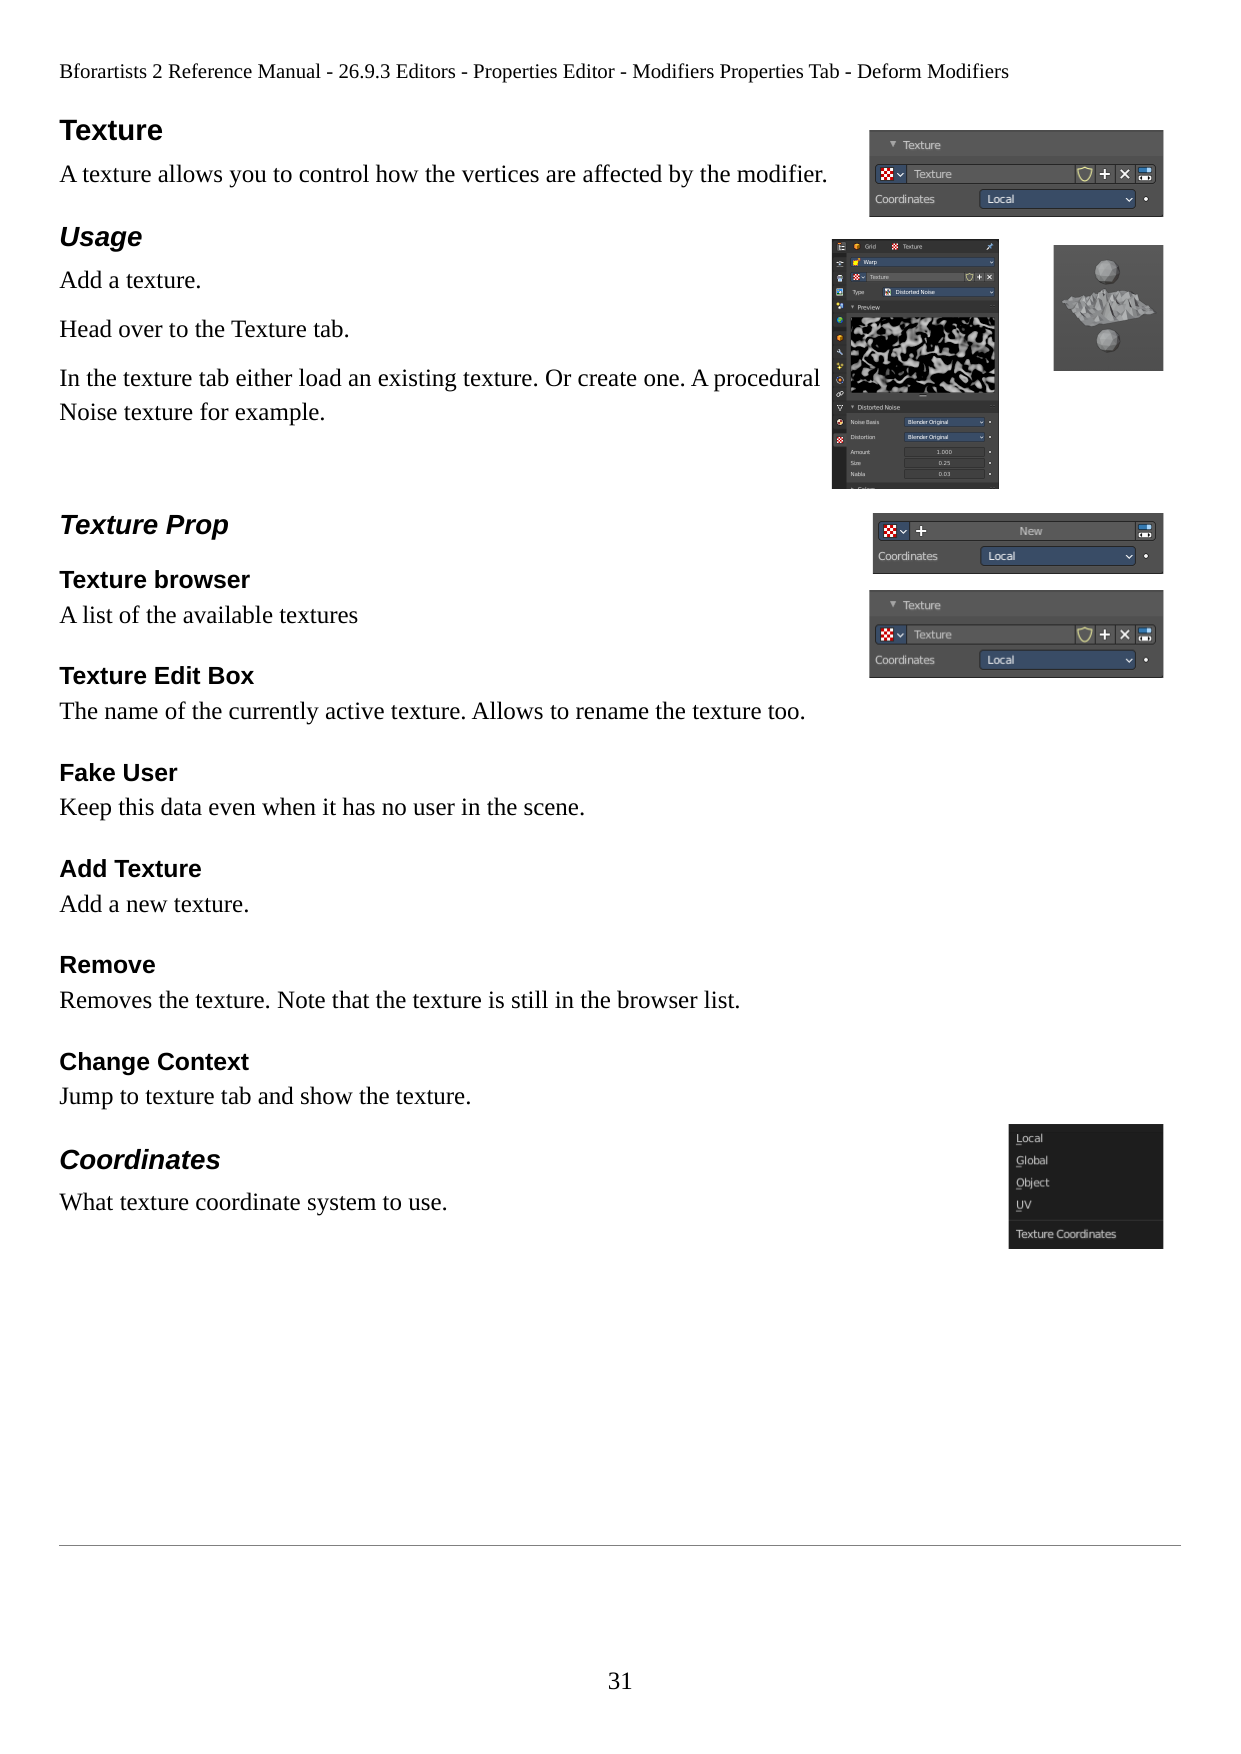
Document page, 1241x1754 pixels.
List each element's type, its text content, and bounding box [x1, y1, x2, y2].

subtitle [1164, 1143, 1181, 1175]
text Add a new texture. [59, 889, 1181, 917]
text [1164, 265, 1181, 293]
text What texture coordinate system to use. [59, 1187, 1008, 1216]
text Add a texture. [59, 265, 831, 293]
subtitle Usage [59, 220, 1181, 252]
text A list of the available textures [59, 600, 869, 628]
text Keep this data even when it has no user in the scene. [59, 792, 1181, 821]
text Removes the texture. Note that the texture is still in the browser list. [59, 985, 1181, 1014]
picture [869, 130, 1164, 217]
text A texture allows you to control how the vertices are affected by the modifier. [59, 159, 869, 188]
picture [1053, 245, 1164, 371]
subtitle Texture browser [59, 565, 1181, 593]
text [999, 314, 1053, 343]
subtitle Texture Edit Box [59, 661, 1181, 690]
subtitle Texture [59, 113, 1181, 146]
text [999, 363, 1181, 426]
subtitle Add Texture [59, 854, 1181, 882]
subtitle Texture Prop [59, 508, 1181, 540]
picture [872, 513, 1164, 574]
text The name of the currently active texture. Allows to rename the texture too. [59, 696, 1181, 725]
picture [1008, 1124, 1164, 1249]
picture [869, 590, 1164, 678]
subtitle Remove [59, 950, 1181, 979]
text Jump to texture tab and show the texture. [59, 1081, 1181, 1110]
picture [831, 239, 999, 489]
text [999, 265, 1053, 293]
subtitle Coordinates [59, 1143, 1008, 1175]
subtitle Change Context [59, 1047, 1181, 1075]
text In the texture tab either load an existing texture. Or create one. A procedural Noise texture for example. [59, 363, 831, 426]
text Head over to the Texture tab. [59, 314, 831, 343]
subtitle Fake User [59, 758, 1181, 786]
